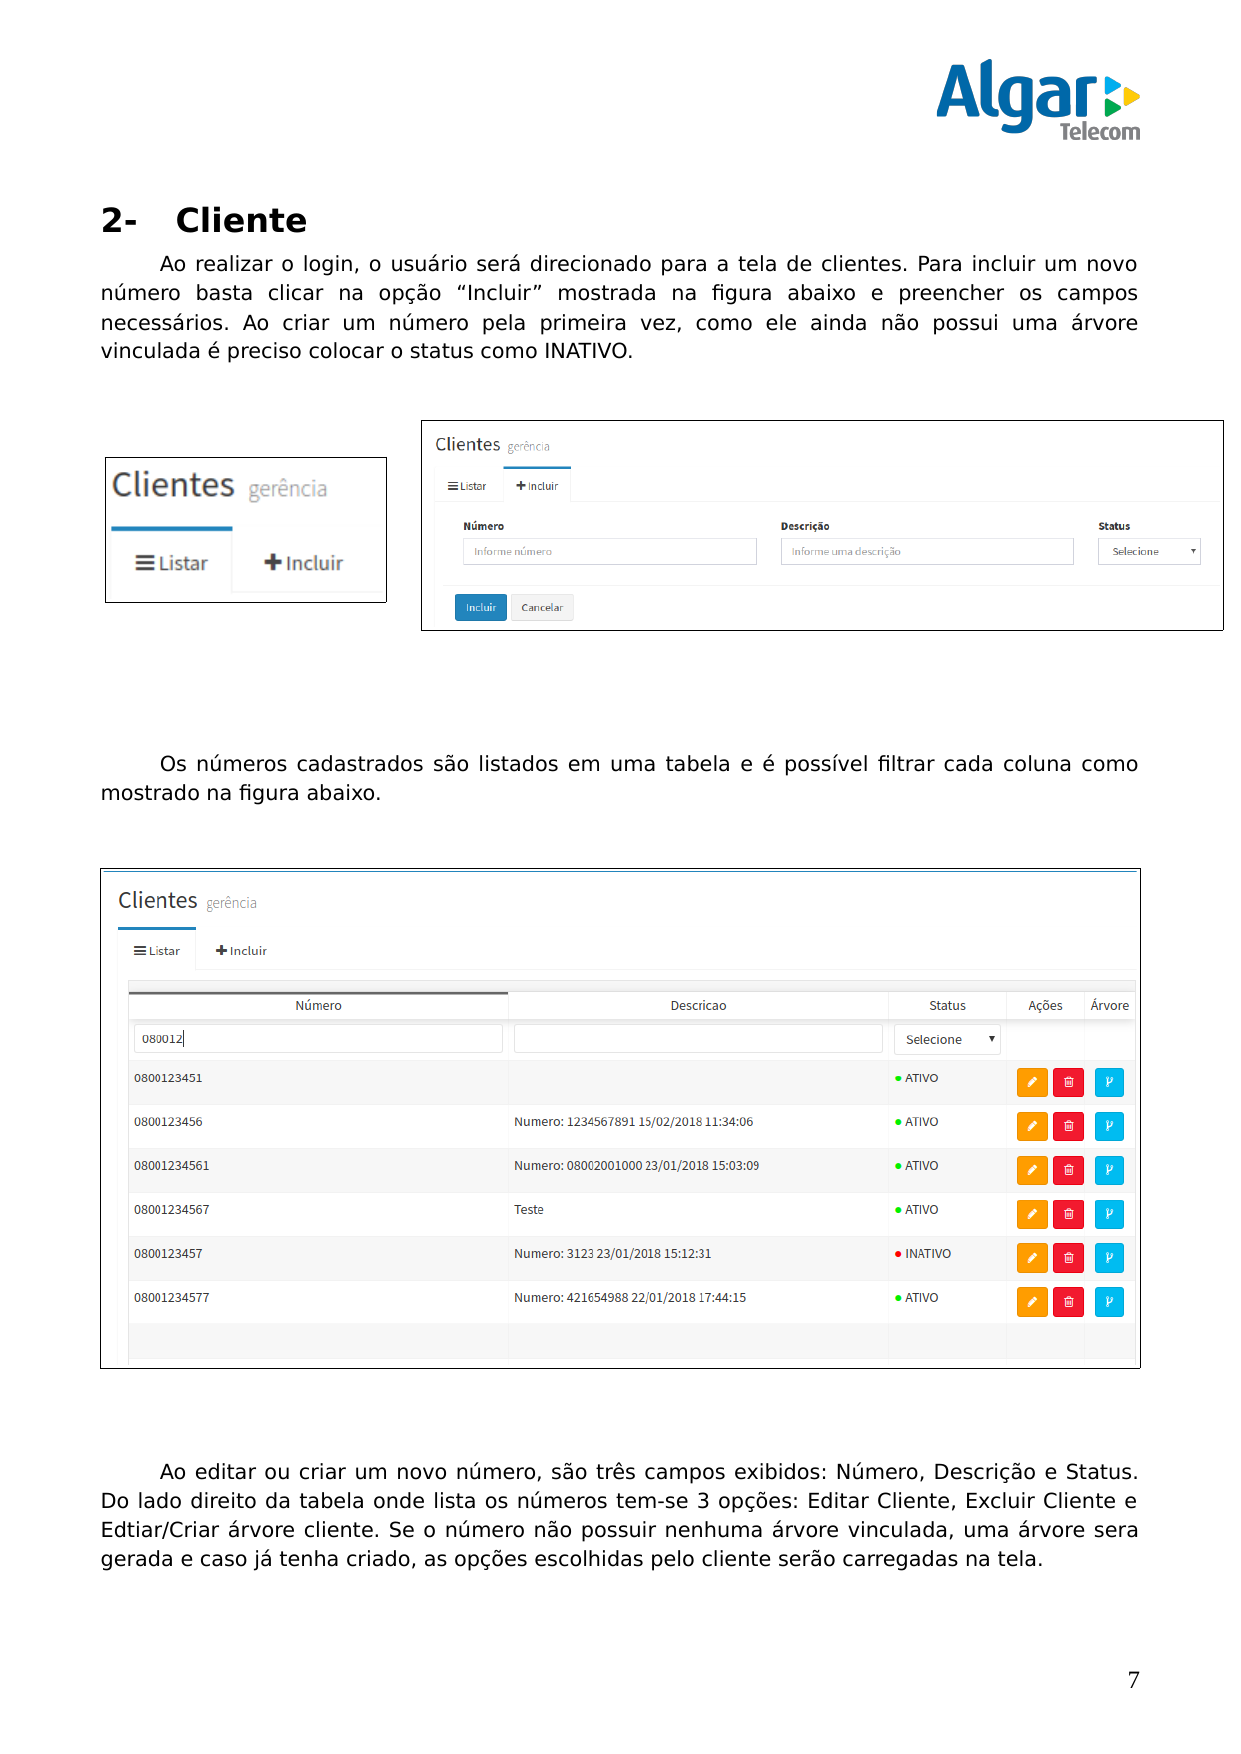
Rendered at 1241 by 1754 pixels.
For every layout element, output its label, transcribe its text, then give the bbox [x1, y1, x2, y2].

text Os números cadastrados são listados em uma tabela e é possível filtrar cada coluna como mostrado na figura abaixo. [100, 752, 1140, 805]
picture [107, 459, 383, 599]
subtitle Cliente [100, 201, 1140, 240]
picture [424, 423, 1220, 627]
picture [936, 59, 1140, 140]
text Ao realizar o login, o usuário será direcionado para a tela de clientes. Para incluir um novo número basta clicar na opção “Incluir” mostrada na figura abaixo e preencher os campos necessários. Ao criar um número pela primeira vez, como ele ainda não possui uma árvore vinculada é preciso colocar o status como INATIVO. [100, 252, 1140, 364]
text Ao editar ou criar um novo número, são três campos exibidos: Número, Descrição e Status. Do lado direito da tabela onde lista os números tem-se 3 opções: Editar Cliente, Excluir Cliente e Edtiar/Criar árvore cliente. Se o número não possuir nenhuma árvore vinculada, uma árvore sera gerada e caso já tenha criado, as opções escolhidas pelo cliente serão carregadas na tela. [100, 1460, 1140, 1571]
picture [103, 871, 1137, 1365]
